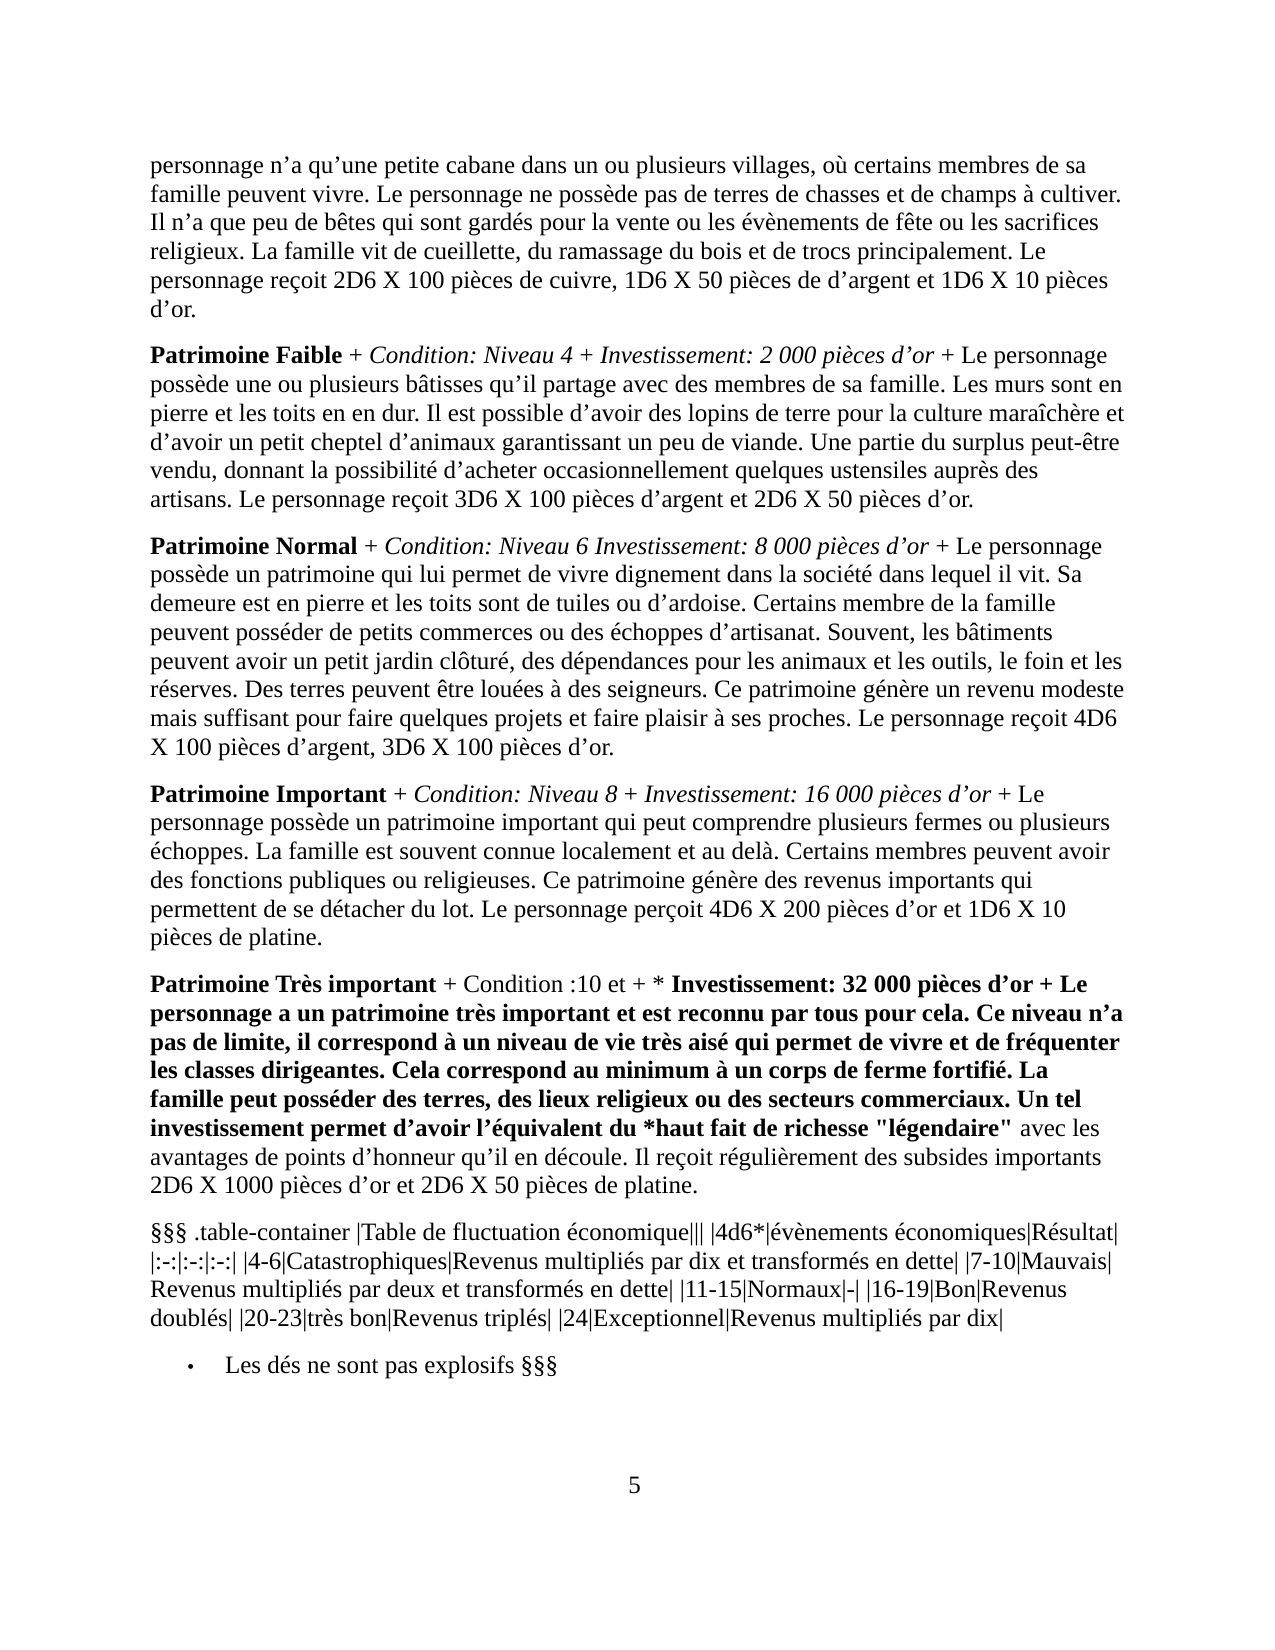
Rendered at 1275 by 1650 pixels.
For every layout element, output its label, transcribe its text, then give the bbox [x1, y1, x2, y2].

list Les dés ne sont pas explosifs §§§ [187, 1350, 1125, 1379]
text Patrimoine Très important + Condition :10 et + * Investissement: 32 000 pièces d’or + Le personnage a un patrimoine très important et est reconnu par tous pour cela. Ce niveau n’a pas de limite, il correspond à un niveau de vie très aisé qui permet de vivre et de fréquenter les classes dirigeantes. Cela correspond au minimum à un corps de ferme fortifié. La famille peut posséder des terres, des lieux religieux ou des secteurs commerciaux. Un tel investissement permet d’avoir l’équivalent du *haut fait de richesse "légendaire" avec les avantages de points d’honneur qu’il en découle. Il reçoit régulièrement des subsides importants 2D6 X 1000 pièces d’or et 2D6 X 50 pièces de platine. [150, 969, 1125, 1199]
text Patrimoine Important + Condition: Niveau 8 + Investissement: 16 000 pièces d’or + Le personnage possède un patrimoine important qui peut comprendre plusieurs fermes ou plusieurs échoppes. La famille est souvent connue localement et au delà. Certains membres peuvent avoir des fonctions publiques ou religieuses. Ce patrimoine génère des revenus importants qui permettent de se détacher du lot. Le personnage perçoit 4D6 X 200 pièces d’or et 1D6 X 10 pièces de platine. [150, 779, 1125, 951]
text Patrimoine Normal + Condition: Niveau 6 Investissement: 8 000 pièces d’or + Le personnage possède un patrimoine qui lui permet de vivre dignement dans la société dans lequel il vit. Sa demeure est en pierre et les toits sont de tuiles ou d’ardoise. Certains membre de la famille peuvent posséder de petits commerces ou des échoppes d’artisanat. Souvent, les bâtiments peuvent avoir un petit jardin clôturé, des dépendances pour les animaux et les outils, le foin et les réserves. Des terres peuvent être louées à des seigneurs. Ce patrimoine génère un revenu modeste mais suffisant pour faire quelques projets et faire plaisir à ses proches. Le personnage reçoit 4D6 X 100 pièces d’argent, 3D6 X 100 pièces d’or. [150, 531, 1125, 761]
text Patrimoine Faible + Condition: Niveau 4 + Investissement: 2 000 pièces d’or + Le personnage possède une ou plusieurs bâtisses qu’il partage avec des membres de sa famille. Les murs sont en pierre et les toits en en dur. Il est possible d’avoir des lopins de terre pour la culture maraîchère et d’avoir un petit cheptel d’animaux garantissant un peu de viande. Une partie du surplus peut-être vendu, donnant la possibilité d’acheter occasionnellement quelques ustensiles auprès des artisans. Le personnage reçoit 3D6 X 100 pièces d’argent et 2D6 X 50 pièces d’or. [150, 340, 1125, 513]
text §§§ .table-container |Table de fluctuation économique||| |4d6*|évènements économiques|Résultat| |:-:|:-:|:-:| |4-6|Catastrophiques|Revenus multipliés par dix et transformés en dette| |7-10|Mauvais|Revenus multipliés par deux et transformés en dette| |11-15|Normaux|-| |16-19|Bon|Revenus doublés| |20-23|très bon|Revenus triplés| |24|Exceptionnel|Revenus multipliés par dix| [150, 1217, 1125, 1332]
text personnage n’a qu’une petite cabane dans un ou plusieurs villages, où certains membres de sa famille peuvent vivre. Le personnage ne possède pas de terres de chasses et de champs à cultiver. Il n’a que peu de bêtes qui sont gardés pour la vente ou les évènements de fête ou les sacrifices religieux. La famille vit de cueillette, du ramassage du bois et de trocs principalement. Le personnage reçoit 2D6 X 100 pièces de cuivre, 1D6 X 50 pièces de d’argent et 1D6 X 10 pièces d’or. [150, 150, 1125, 322]
